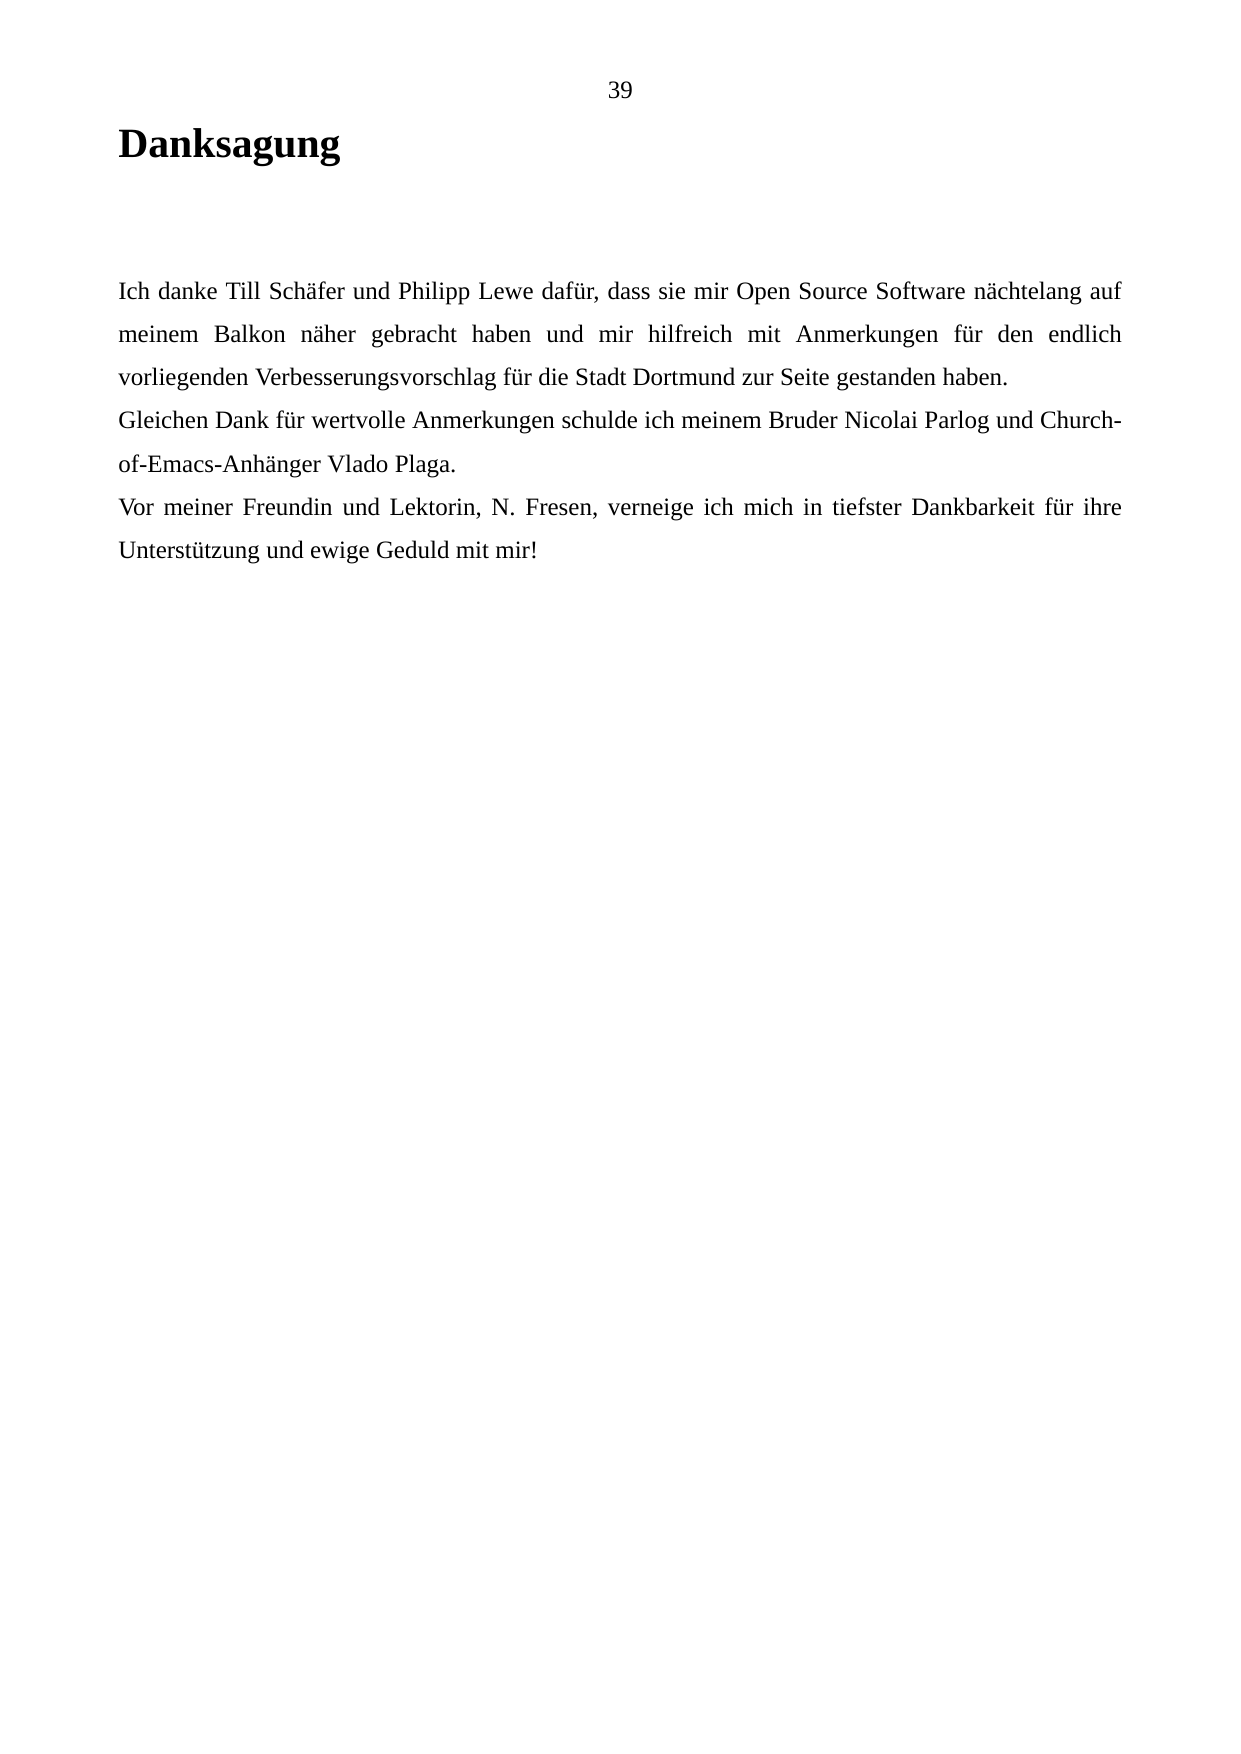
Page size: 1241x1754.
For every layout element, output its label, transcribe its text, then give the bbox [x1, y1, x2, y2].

text Vor meiner Freundin und Lektorin, N. Fresen, verneige ich mich in tiefster Dankbarkeit für ihre Unterstützung und ewige Geduld mit mir! [118, 492, 1122, 564]
text Ich danke Till Schäfer und Philipp Lewe dafür, dass sie mir Open Source Software nächtelang auf meinem Balkon näher gebracht haben und mir hilfreich mit Anmerkungen für den endlich vorliegenden Verbesserungsvorschlag für die Stadt Dortmund zur Seite gestanden haben. [118, 276, 1122, 391]
text Danksagung [118, 118, 1122, 166]
text Gleichen Dank für wertvolle Anmerkungen schulde ich meinem Bruder Nicolai Parlog und Church-of-Emacs-Anhänger Vlado Plaga. [118, 406, 1122, 477]
